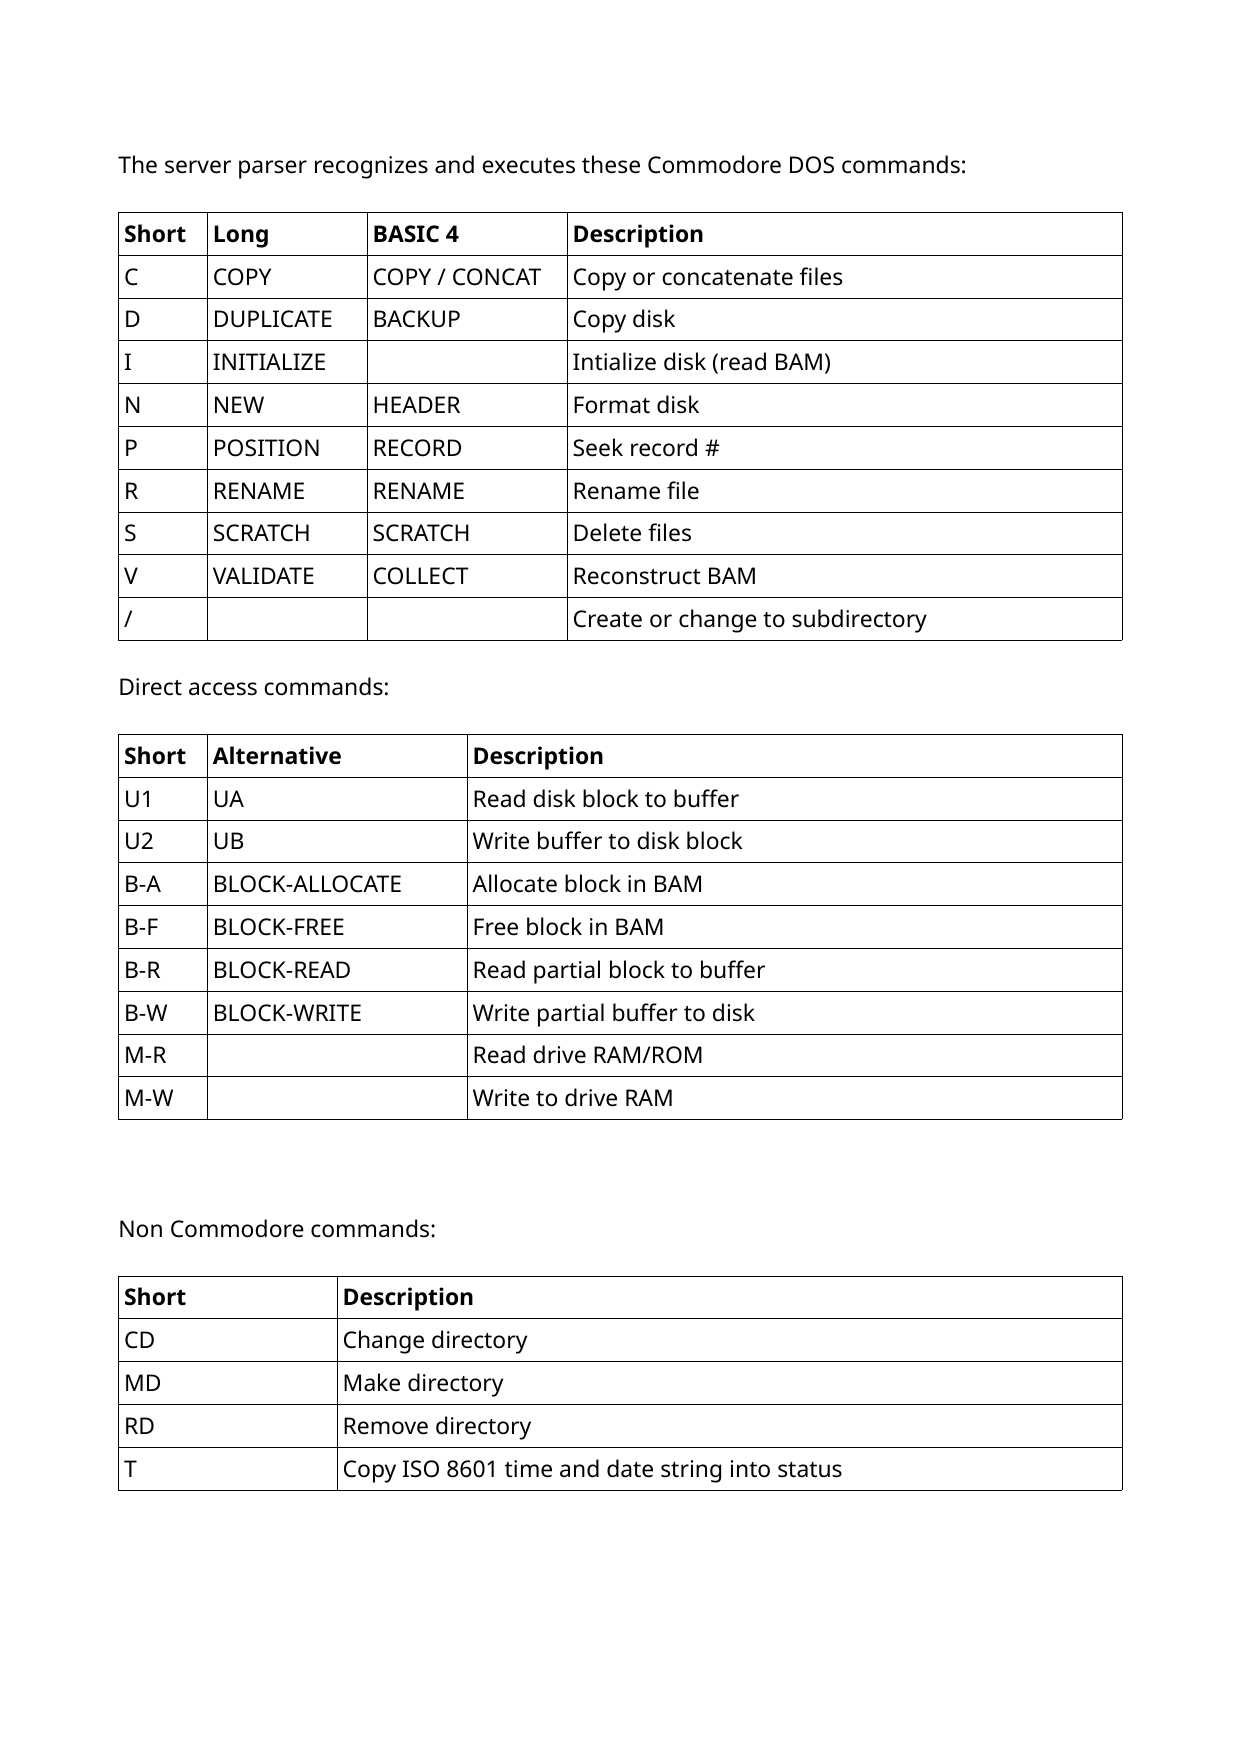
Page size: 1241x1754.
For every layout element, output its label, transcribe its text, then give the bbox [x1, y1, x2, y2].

table_cell Format disk [568, 384, 1122, 426]
table_cell COLLECT [368, 555, 567, 597]
table_cell RENAME [368, 470, 567, 512]
table_cell [208, 1035, 467, 1076]
table_cell B-A [119, 863, 207, 905]
table_header Short [119, 735, 207, 777]
table_cell M-R [119, 1035, 207, 1076]
table_cell [208, 598, 367, 640]
table_header BASIC 4 [368, 213, 567, 255]
table_cell VALIDATE [208, 555, 367, 597]
table_cell N [119, 384, 207, 426]
table_cell S [119, 513, 207, 554]
table_cell Read drive RAM/ROM [468, 1035, 1122, 1076]
table_cell Write to drive RAM [468, 1077, 1122, 1119]
table_cell B-R [119, 949, 207, 991]
table_cell COPY [208, 256, 367, 297]
text The server parser recognizes and executes these Commodore DOS commands: [118, 149, 1122, 181]
table_cell DUPLICATE [208, 299, 367, 340]
table_header Description [468, 735, 1122, 777]
table_cell UA [208, 778, 467, 819]
table_cell U1 [119, 778, 207, 819]
table_cell B-W [119, 992, 207, 1033]
table_header Alternative [208, 735, 467, 777]
table_cell Copy or concatenate files [568, 256, 1122, 297]
table_cell MD [119, 1362, 337, 1404]
table_header Description [568, 213, 1122, 255]
text Direct access commands: [118, 671, 1122, 703]
table_cell BACKUP [368, 299, 567, 340]
table_cell Read partial block to buffer [468, 949, 1122, 991]
table_cell Allocate block in BAM [468, 863, 1122, 905]
table_cell RENAME [208, 470, 367, 512]
table_cell INITIALIZE [208, 341, 367, 383]
table_header Description [338, 1277, 1122, 1318]
table_cell C [119, 256, 207, 297]
table_cell Delete files [568, 513, 1122, 554]
table_cell CD [119, 1319, 337, 1361]
table_cell SCRATCH [208, 513, 367, 554]
table_cell POSITION [208, 427, 367, 469]
table_header Long [208, 213, 367, 255]
table_cell Rename file [568, 470, 1122, 512]
table_cell [368, 598, 567, 640]
table_cell [368, 341, 567, 383]
table_cell UB [208, 821, 467, 862]
table_cell HEADER [368, 384, 567, 426]
table_cell BLOCK-READ [208, 949, 467, 991]
table_cell Seek record # [568, 427, 1122, 469]
table_cell B-F [119, 906, 207, 948]
table_cell RECORD [368, 427, 567, 469]
table_cell Intialize disk (read BAM) [568, 341, 1122, 383]
table_cell Copy ISO 8601 time and date string into status [338, 1448, 1122, 1489]
table_cell Copy disk [568, 299, 1122, 340]
table_cell Change directory [338, 1319, 1122, 1361]
table_cell Remove directory [338, 1405, 1122, 1447]
table_cell [208, 1077, 467, 1119]
table_cell NEW [208, 384, 367, 426]
table_cell RD [119, 1405, 337, 1447]
table_cell / [119, 598, 207, 640]
table_cell BLOCK-ALLOCATE [208, 863, 467, 905]
table_cell U2 [119, 821, 207, 862]
table_cell Free block in BAM [468, 906, 1122, 948]
table_cell Create or change to subdirectory [568, 598, 1122, 640]
table_cell Make directory [338, 1362, 1122, 1404]
table_cell BLOCK-FREE [208, 906, 467, 948]
table_cell SCRATCH [368, 513, 567, 554]
table_cell R [119, 470, 207, 512]
table_cell BLOCK-WRITE [208, 992, 467, 1033]
table_cell M-W [119, 1077, 207, 1119]
table_header Short [119, 1277, 337, 1318]
table_cell I [119, 341, 207, 383]
table_cell Write partial buffer to disk [468, 992, 1122, 1033]
table_cell Reconstruct BAM [568, 555, 1122, 597]
table_cell Read disk block to buffer [468, 778, 1122, 819]
table_cell T [119, 1448, 337, 1489]
table_cell P [119, 427, 207, 469]
table_header Short [119, 213, 207, 255]
table_cell Write buffer to disk block [468, 821, 1122, 862]
table_cell COPY / CONCAT [368, 256, 567, 297]
text Non Commodore commands: [118, 1213, 1122, 1244]
table_cell D [119, 299, 207, 340]
table_cell V [119, 555, 207, 597]
